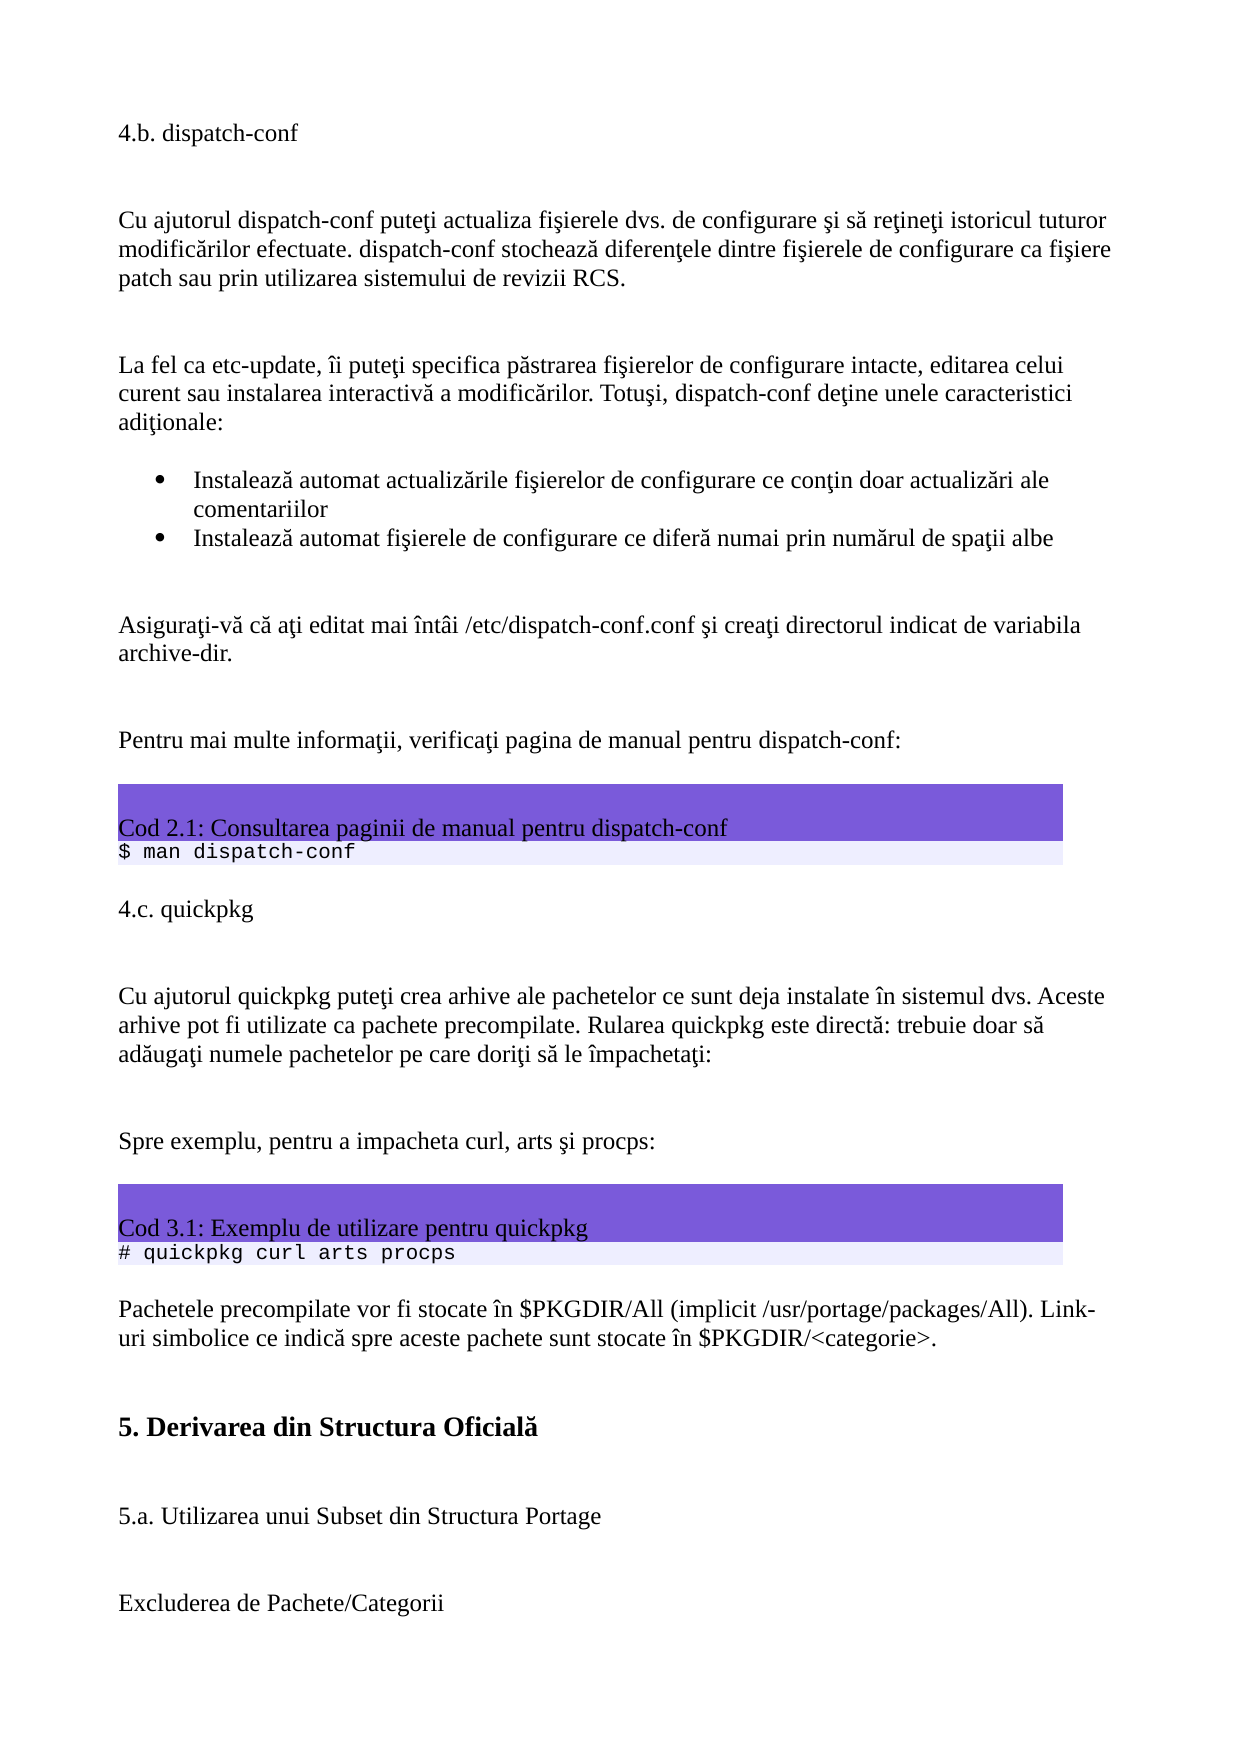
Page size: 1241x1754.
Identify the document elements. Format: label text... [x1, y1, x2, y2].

text Spre exemplu, pentru a impacheta curl, arts şi procps: [118, 1126, 1122, 1155]
text Asiguraţi-vă că aţi editat mai întâi /etc/dispatch-conf.conf şi creaţi directorul indicat de variabila archive-dir. [118, 610, 1122, 667]
table_cell $ man dispatch-conf [118, 841, 1063, 865]
table_cell # quickpkg curl arts procps [118, 1242, 1063, 1265]
list Instalează automat fişierele de configurare ce diferă numai prin numărul de spaţii albe [156, 523, 1122, 551]
text Cu ajutorul dispatch-conf puteţi actualiza fişierele dvs. de configurare şi să reţineţi istoricul tuturor modificărilor efectuate. dispatch-conf stochează diferenţele dintre fişierele de configurare ca fişiere patch sau prin utilizarea sistemului de revizii RCS. [118, 205, 1122, 291]
text Cu ajutorul quickpkg puteţi crea arhive ale pachetelor ce sunt deja instalate în sistemul dvs. Aceste arhive pot fi utilizate ca pachete precompilate. Rularea quickpkg este directă: trebuie doar să adăugaţi numele pachetelor pe care doriţi să le împachetaţi: [118, 981, 1122, 1068]
subtitle 5. Derivarea din Structura Oficială [118, 1410, 1122, 1443]
text Pachetele precompilate vor fi stocate în $PKGDIR/All (implicit /usr/portage/packages/All). Link-uri simbolice ce indică spre aceste pachete sunt stocate în $PKGDIR/<categorie>. [118, 1294, 1122, 1352]
table_header Cod 2.1: Consultarea paginii de manual pentru dispatch-conf [118, 784, 1063, 841]
text 4.c. quickpkg [118, 894, 1122, 923]
table_header Cod 3.1: Exemplu de utilizare pentru quickpkg [118, 1184, 1063, 1242]
list Instalează automat actualizările fişierelor de configurare ce conţin doar actualizări ale comentariilor [156, 465, 1122, 523]
text 5.a. Utilizarea unui Subset din Structura Portage [118, 1501, 1122, 1530]
text 4.b. dispatch-conf [118, 118, 1122, 147]
text Excluderea de Pachete/Categorii [118, 1588, 1122, 1617]
text Pentru mai multe informaţii, verificaţi pagina de manual pentru dispatch-conf: [118, 726, 1122, 754]
text La fel ca etc-update, îi puteţi specifica păstrarea fişierelor de configurare intacte, editarea celui curent sau instalarea interactivă a modificărilor. Totuşi, dispatch-conf deţine unele caracteristici adiţionale: [118, 350, 1122, 436]
